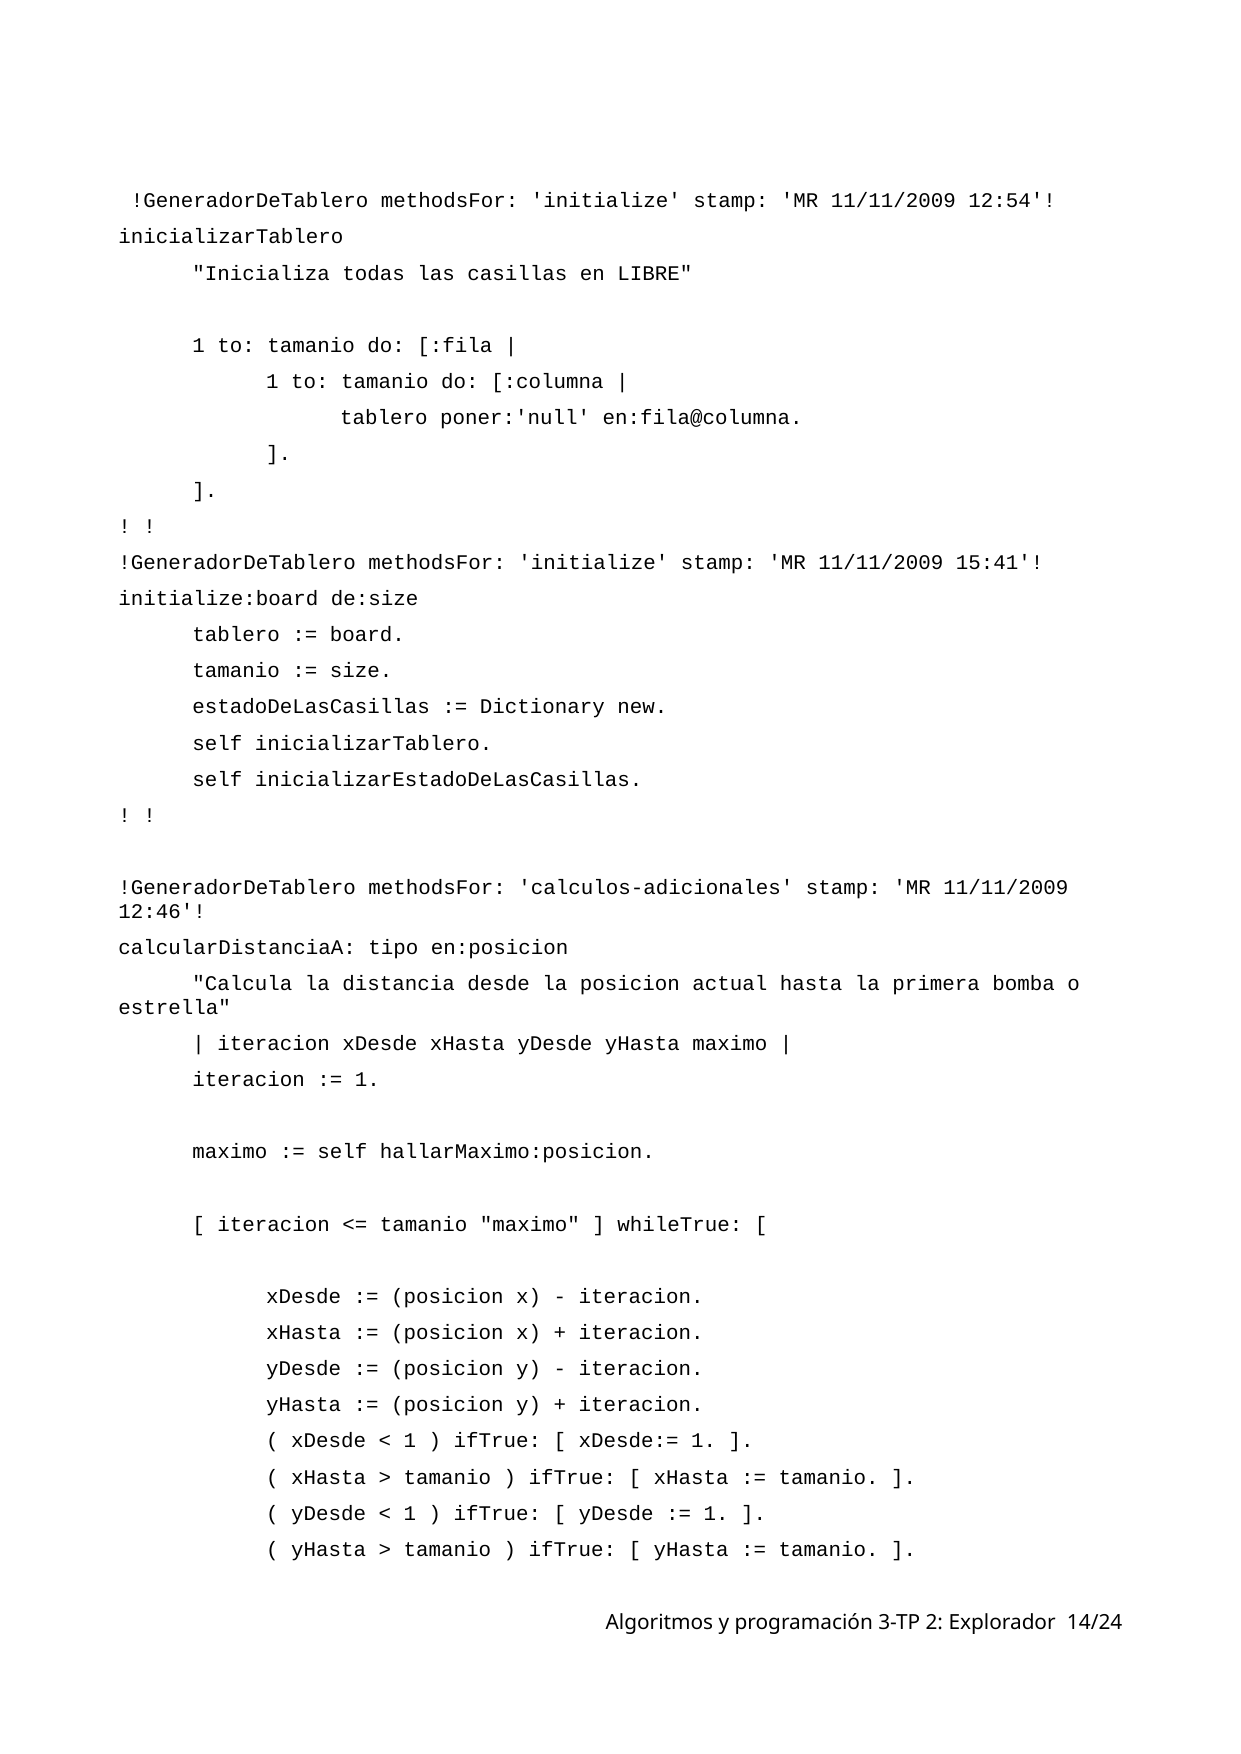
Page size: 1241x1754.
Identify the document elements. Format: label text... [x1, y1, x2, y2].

text estadoDeLasCasillas := Dictionary new. [118, 696, 1122, 720]
text !GeneradorDeTablero methodsFor: 'calculos-adicionales' stamp: 'MR 11/11/2009 12:46'! [118, 877, 1122, 924]
text !GeneradorDeTablero methodsFor: 'initialize' stamp: 'MR 11/11/2009 12:54'! [118, 190, 1122, 214]
text calcularDistanciaA: tipo en:posicion [118, 937, 1122, 961]
text !GeneradorDeTablero methodsFor: 'initialize' stamp: 'MR 11/11/2009 15:41'! [118, 552, 1122, 576]
text "Inicializa todas las casillas en LIBRE" [118, 263, 1122, 286]
text [ iteracion <= tamanio "maximo" ] whileTrue: [ [118, 1214, 1122, 1237]
text ( xHasta > tamanio ) ifTrue: [ xHasta := tamanio. ]. [118, 1467, 1122, 1490]
text tablero := board. [118, 624, 1122, 648]
text ! ! [118, 805, 1122, 828]
text yDesde := (posicion y) - iteracion. [118, 1358, 1122, 1382]
text ( xDesde < 1 ) ifTrue: [ xDesde:= 1. ]. [118, 1431, 1122, 1454]
text xHasta := (posicion x) + iteracion. [118, 1322, 1122, 1346]
text xDesde := (posicion x) - iteracion. [118, 1286, 1122, 1309]
text | iteracion xDesde xHasta yDesde yHasta maximo | [118, 1033, 1122, 1057]
text self inicializarTablero. [118, 733, 1122, 756]
text maximo := self hallarMaximo:posicion. [118, 1141, 1122, 1165]
text ]. [118, 443, 1122, 467]
text ]. [118, 479, 1122, 503]
text iteracion := 1. [118, 1069, 1122, 1093]
text yHasta := (posicion y) + iteracion. [118, 1394, 1122, 1418]
text self inicializarEstadoDeLasCasillas. [118, 769, 1122, 792]
text 1 to: tamanio do: [:fila | [118, 335, 1122, 359]
text inicializarTablero [118, 227, 1122, 250]
text ( yDesde < 1 ) ifTrue: [ yDesde := 1. ]. [118, 1503, 1122, 1526]
text ( yHasta > tamanio ) ifTrue: [ yHasta := tamanio. ]. [118, 1539, 1122, 1563]
text tablero poner:'null' en:fila@columna. [118, 407, 1122, 431]
text "Calcula la distancia desde la posicion actual hasta la primera bomba o estrella" [118, 973, 1122, 1020]
text ! ! [118, 516, 1122, 539]
text initialize:board de:size [118, 588, 1122, 612]
text tamanio := size. [118, 660, 1122, 684]
text 1 to: tamanio do: [:columna | [118, 371, 1122, 395]
